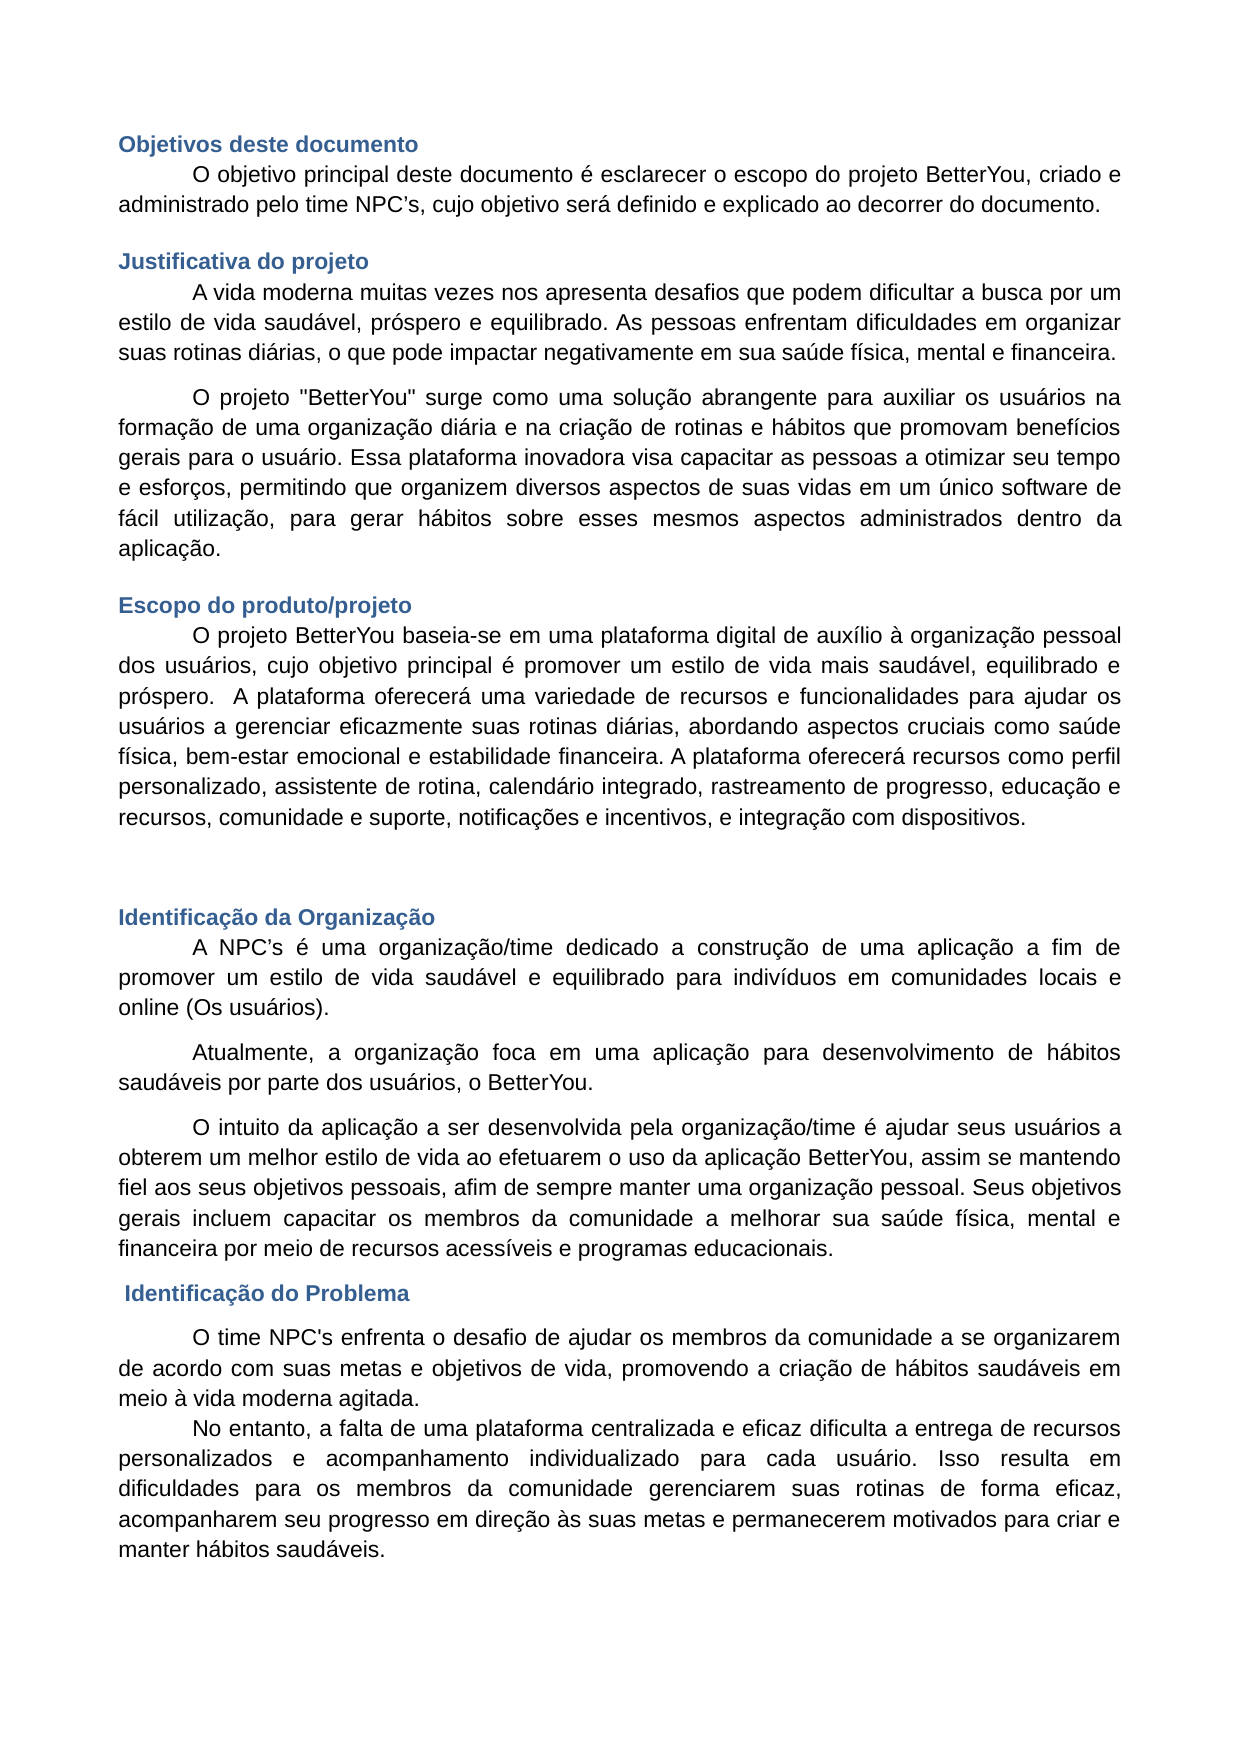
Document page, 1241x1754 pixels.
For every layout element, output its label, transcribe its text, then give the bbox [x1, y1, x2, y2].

text O time NPC's enfrenta o desafio de ajudar os membros da comunidade a se organizarem de acordo com suas metas e objetivos de vida, promovendo a criação de hábitos saudáveis em meio à vida moderna agitada. [118, 1324, 1122, 1411]
text O intuito da aplicação a ser desenvolvida pela organização/time é ajudar seus usuários a obterem um melhor estilo de vida ao efetuarem o uso da aplicação BetterYou, assim se mantendo fiel aos seus objetivos pessoais, afim de sempre manter uma organização pessoal. Seus objetivos gerais incluem capacitar os membros da comunidade a melhorar sua saúde física, mental e financeira por meio de recursos acessíveis e programas educacionais. [118, 1114, 1122, 1261]
subtitle Objetivos deste documento [118, 131, 1122, 157]
text A vida moderna muitas vezes nos apresenta desafios que podem dificultar a busca por um estilo de vida saudável, próspero e equilibrado. As pessoas enfrentam dificuldades em organizar suas rotinas diárias, o que pode impactar negativamente em sua saúde física, mental e financeira. [118, 278, 1122, 365]
text O objetivo principal deste documento é esclarecer o escopo do projeto BetterYou, criado e administrado pelo time NPC’s, cujo objetivo será definido e explicado ao decorrer do documento. [118, 161, 1122, 217]
text Identificação do Problema [118, 1279, 1122, 1306]
subtitle Justificativa do projeto [118, 248, 1122, 275]
text O projeto "BetterYou" surge como uma solução abrangente para auxiliar os usuários na formação de uma organização diária e na criação de rotinas e hábitos que promovam benefícios gerais para o usuário. Essa plataforma inovadora visa capacitar as pessoas a otimizar seu tempo e esforços, permitindo que organizem diversos aspectos de suas vidas em um único software de fácil utilização, para gerar hábitos sobre esses mesmos aspectos administrados dentro da aplicação. [118, 384, 1122, 561]
text A NPC’s é uma organização/time dedicado a construção de uma aplicação a fim de promover um estilo de vida saudável e equilibrado para indivíduos em comunidades locais e online (Os usuários). [118, 934, 1122, 1021]
subtitle Escopo do produto/projeto [118, 592, 1122, 618]
text No entanto, a falta de uma plataforma centralizada e eficaz dificulta a entrega de recursos personalizados e acompanhamento individualizado para cada usuário. Isso resulta em dificuldades para os membros da comunidade gerenciarem suas rotinas de forma eficaz, acompanharem seu progresso em direção às suas metas e permanecerem motivados para criar e manter hábitos saudáveis. [118, 1415, 1122, 1562]
subtitle Identificação da Organização [118, 903, 1122, 930]
text Atualmente, a organização foca em uma aplicação para desenvolvimento de hábitos saudáveis por parte dos usuários, o BetterYou. [118, 1039, 1122, 1096]
text O projeto BetterYou baseia-se em uma plataforma digital de auxílio à organização pessoal dos usuários, cujo objetivo principal é promover um estilo de vida mais saudável, equilibrado e próspero. A plataforma oferecerá uma variedade de recursos e funcionalidades para ajudar os usuários a gerenciar eficazmente suas rotinas diárias, abordando aspectos cruciais como saúde física, bem-estar emocional e estabilidade financeira. A plataforma oferecerá recursos como perfil personalizado, assistente de rotina, calendário integrado, rastreamento de progresso, educação e recursos, comunidade e suporte, notificações e incentivos, e integração com dispositivos. [118, 622, 1122, 830]
